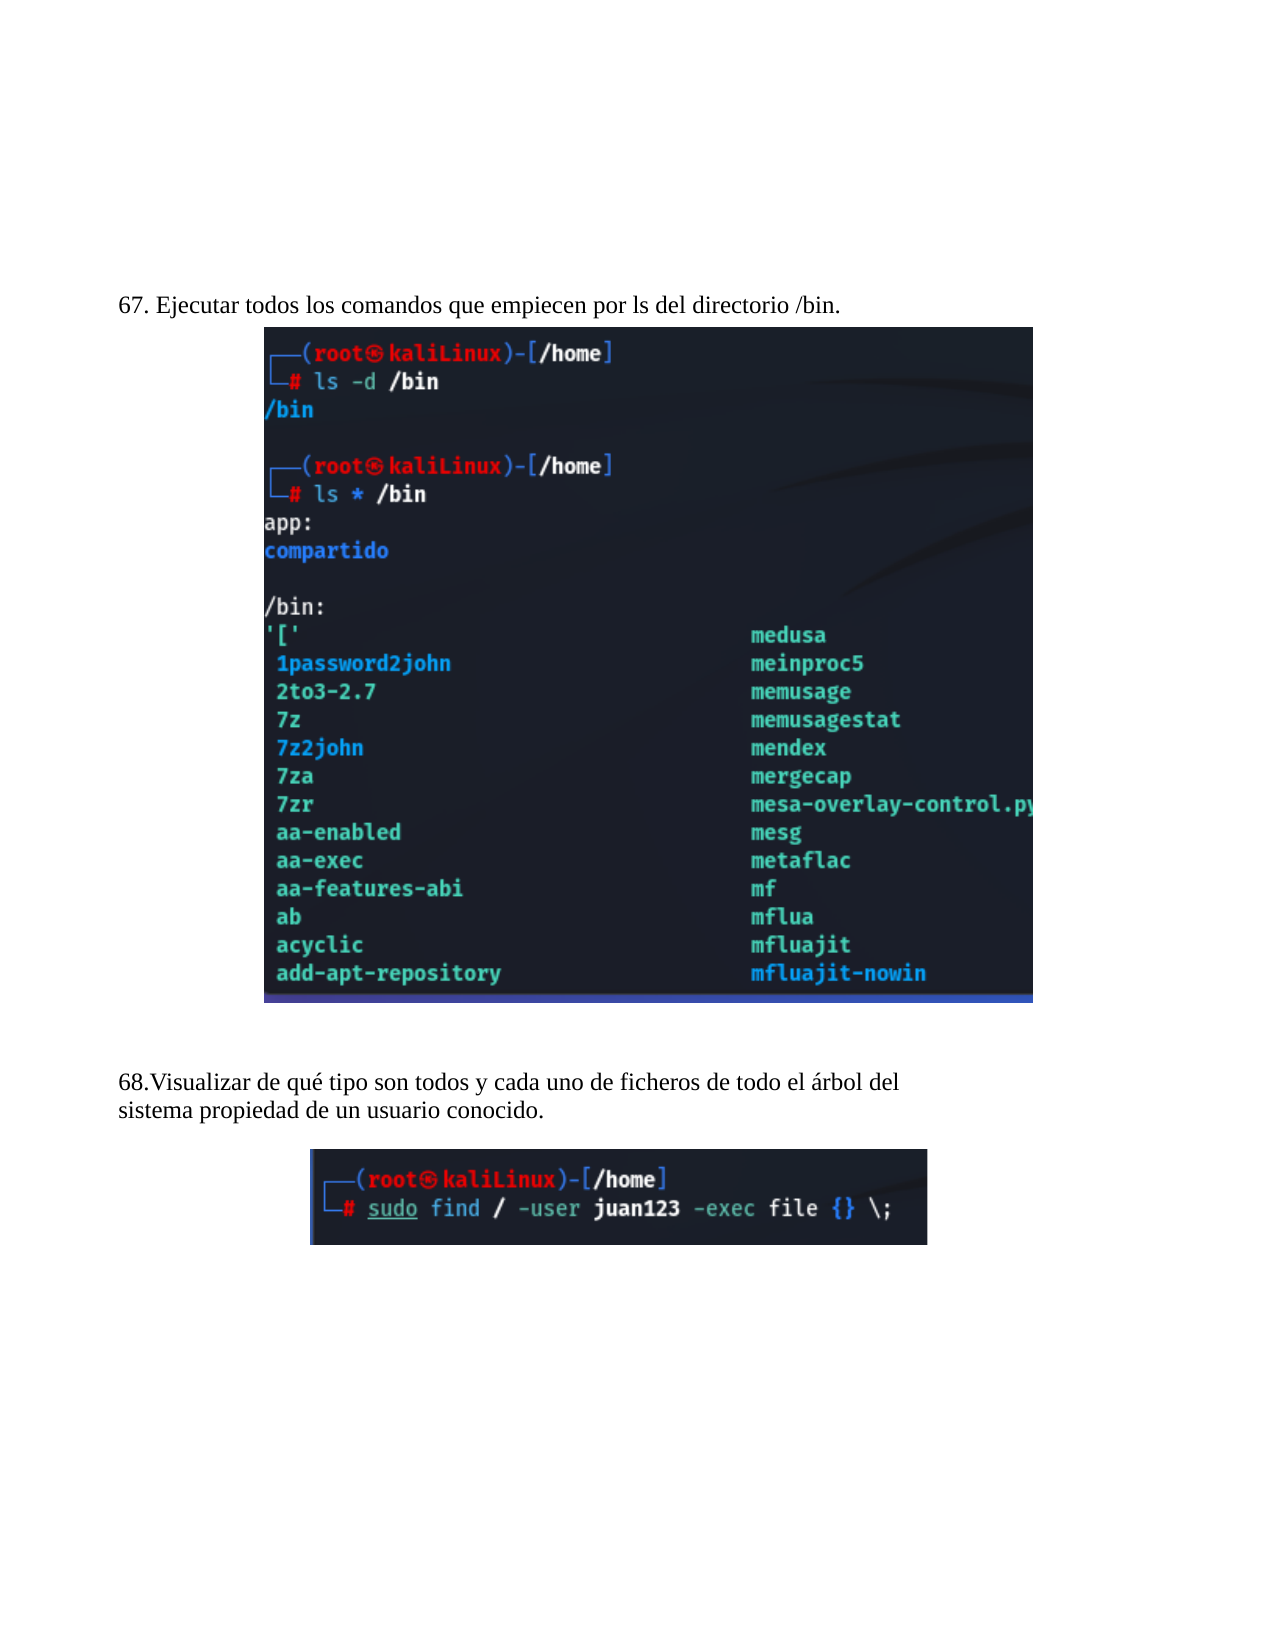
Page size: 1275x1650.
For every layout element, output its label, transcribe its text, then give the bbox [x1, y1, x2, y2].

picture [264, 327, 1033, 1003]
text 67. Ejecutar todos los comandos que empiecen por ls del directorio /bin. [118, 291, 1157, 319]
picture [310, 1149, 928, 1245]
text 68.Visualizar de qué tipo son todos y cada uno de ficheros de todo el árbol del [118, 1067, 1157, 1096]
text sistema propiedad de un usuario conocido. [118, 1096, 1157, 1124]
